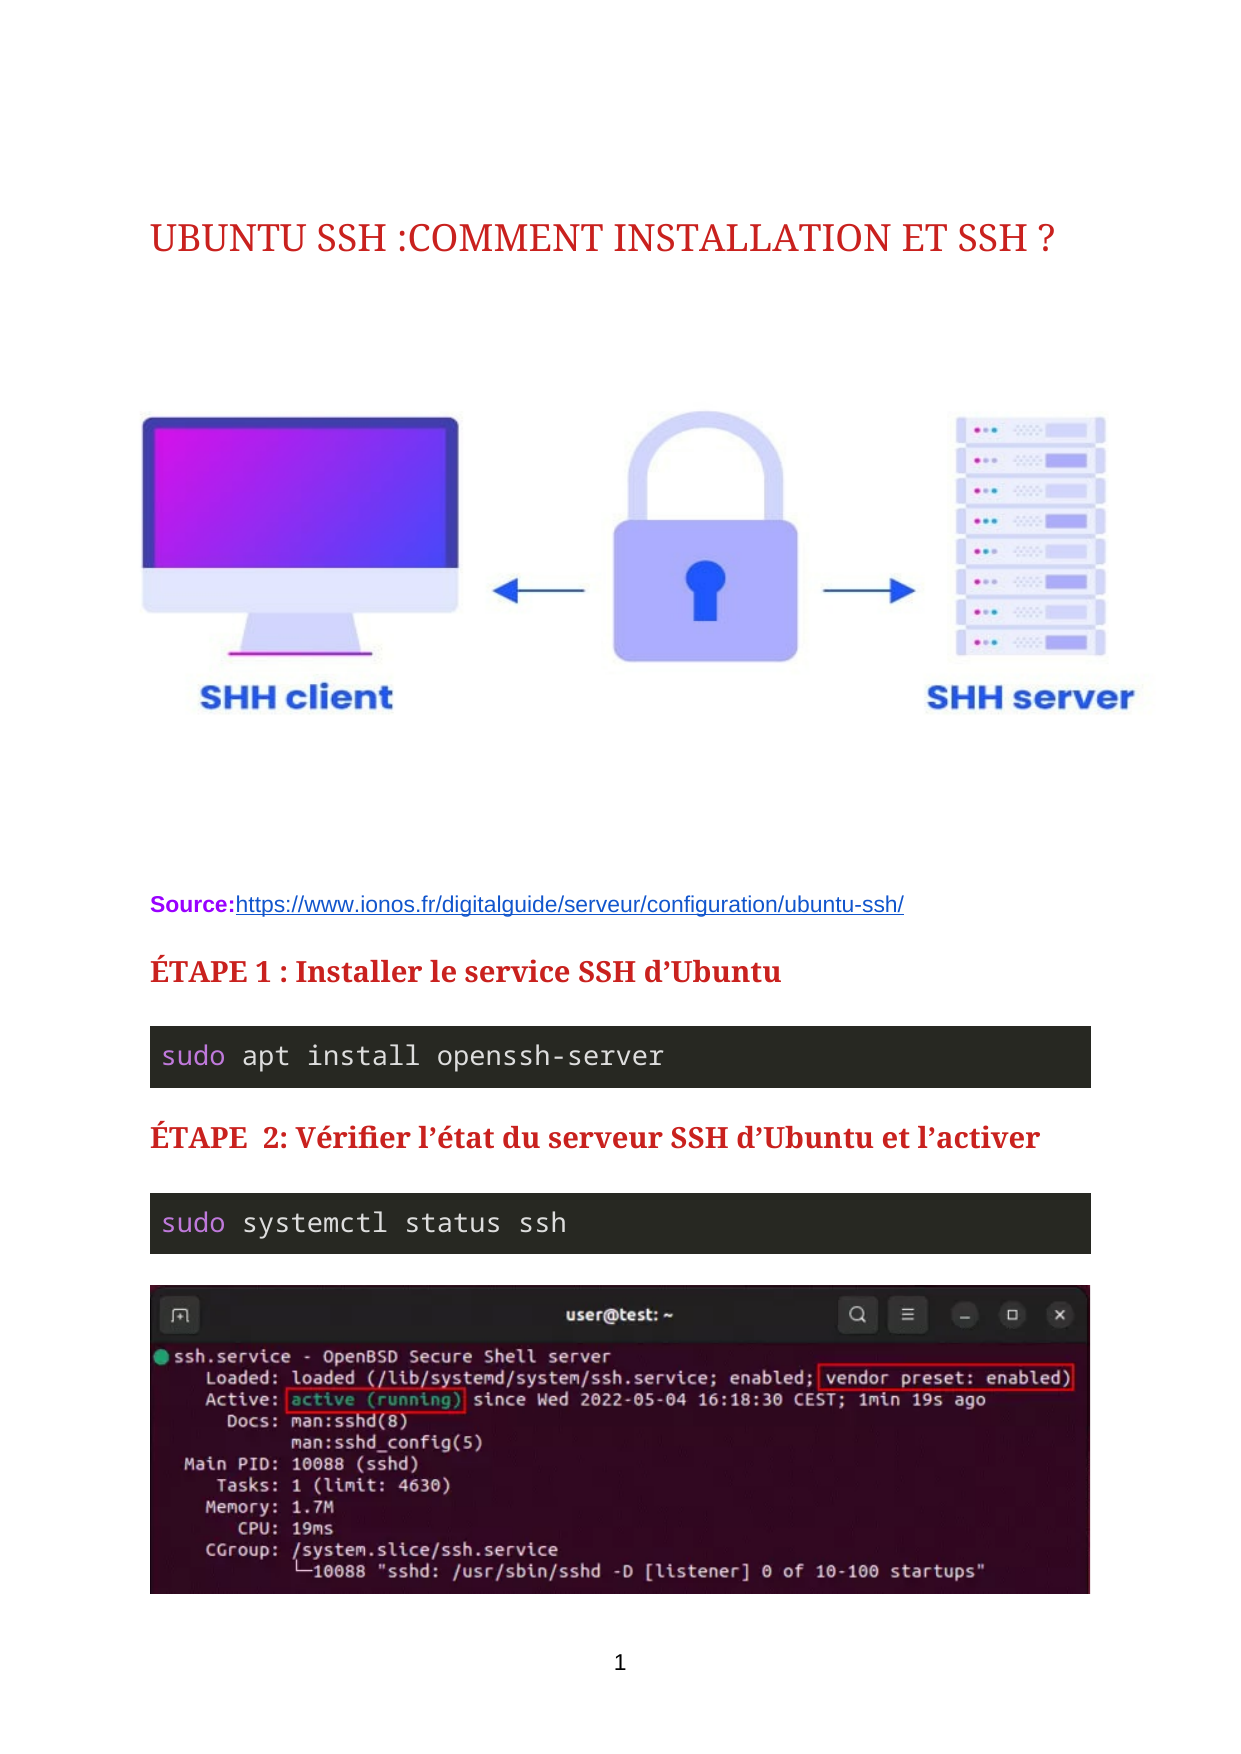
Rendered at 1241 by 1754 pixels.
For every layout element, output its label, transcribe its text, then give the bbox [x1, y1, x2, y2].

title UBUNTU SSH :COMMENT INSTALLATION ET SSH ? [150, 211, 1090, 262]
subtitle ÉTAPE 1 : Installer le service SSH d’Ubuntu [150, 951, 1090, 991]
picture [150, 1285, 1091, 1594]
table_header sudo systemctl status ssh [150, 1193, 1091, 1254]
text Source:https://www.ionos.fr/digitalguide/serveur/configuration/ubuntu-ssh/ [150, 851, 1090, 917]
subtitle ÉTAPE 2: Vérifier l’état du serveur SSH d’Ubuntu et l’activer [150, 1118, 1090, 1157]
table_header sudo apt install openssh-server [150, 1026, 1091, 1088]
picture [48, 270, 1230, 851]
